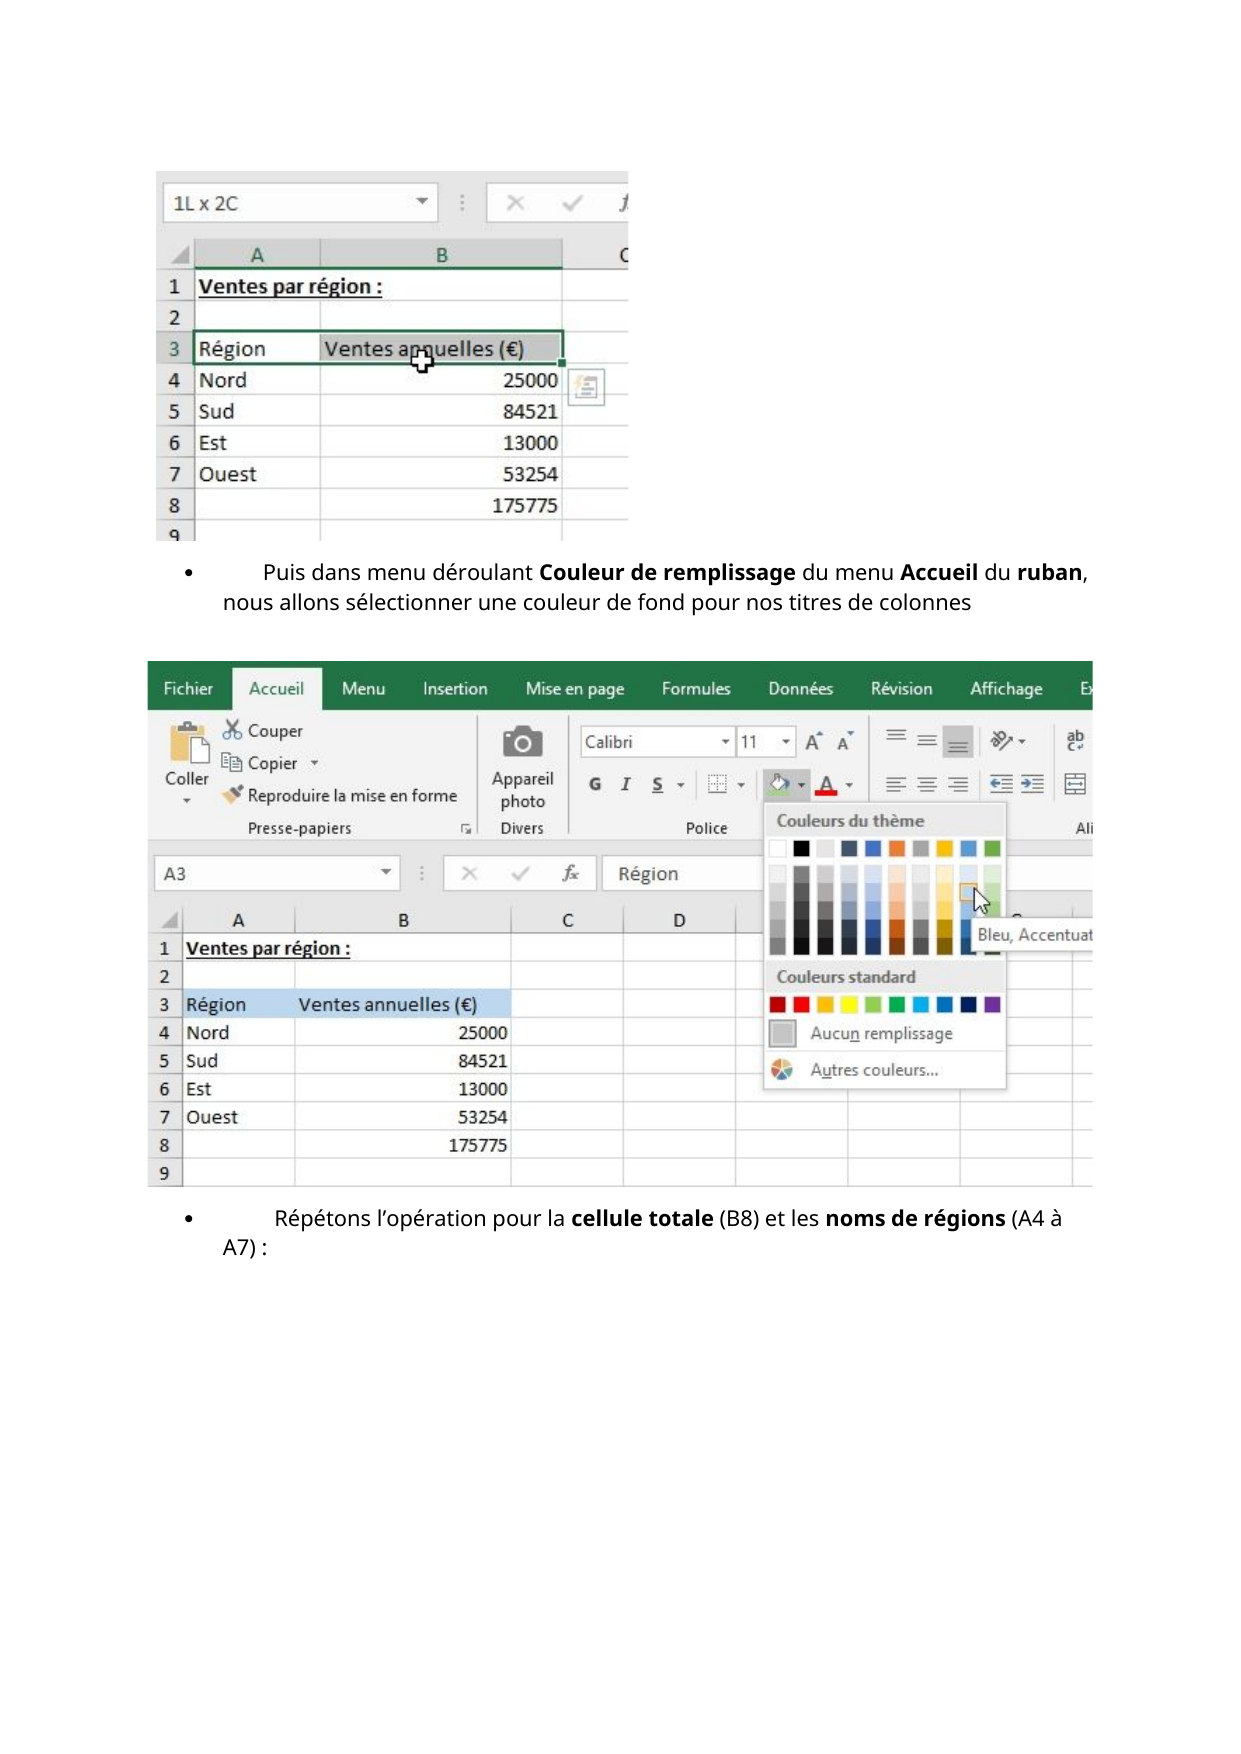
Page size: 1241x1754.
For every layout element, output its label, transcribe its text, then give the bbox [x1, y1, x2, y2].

picture [156, 171, 629, 541]
list Répétons l’opération pour la cellule totale (B8) et les noms de régions (A4 à A7) : [185, 1202, 1093, 1262]
list Puis dans menu déroulant Couleur de remplissage du menu Accueil du ruban, nous allons sélectionner une couleur de fond pour nos titres de colonnes [185, 557, 1093, 616]
picture [147, 661, 1093, 1187]
